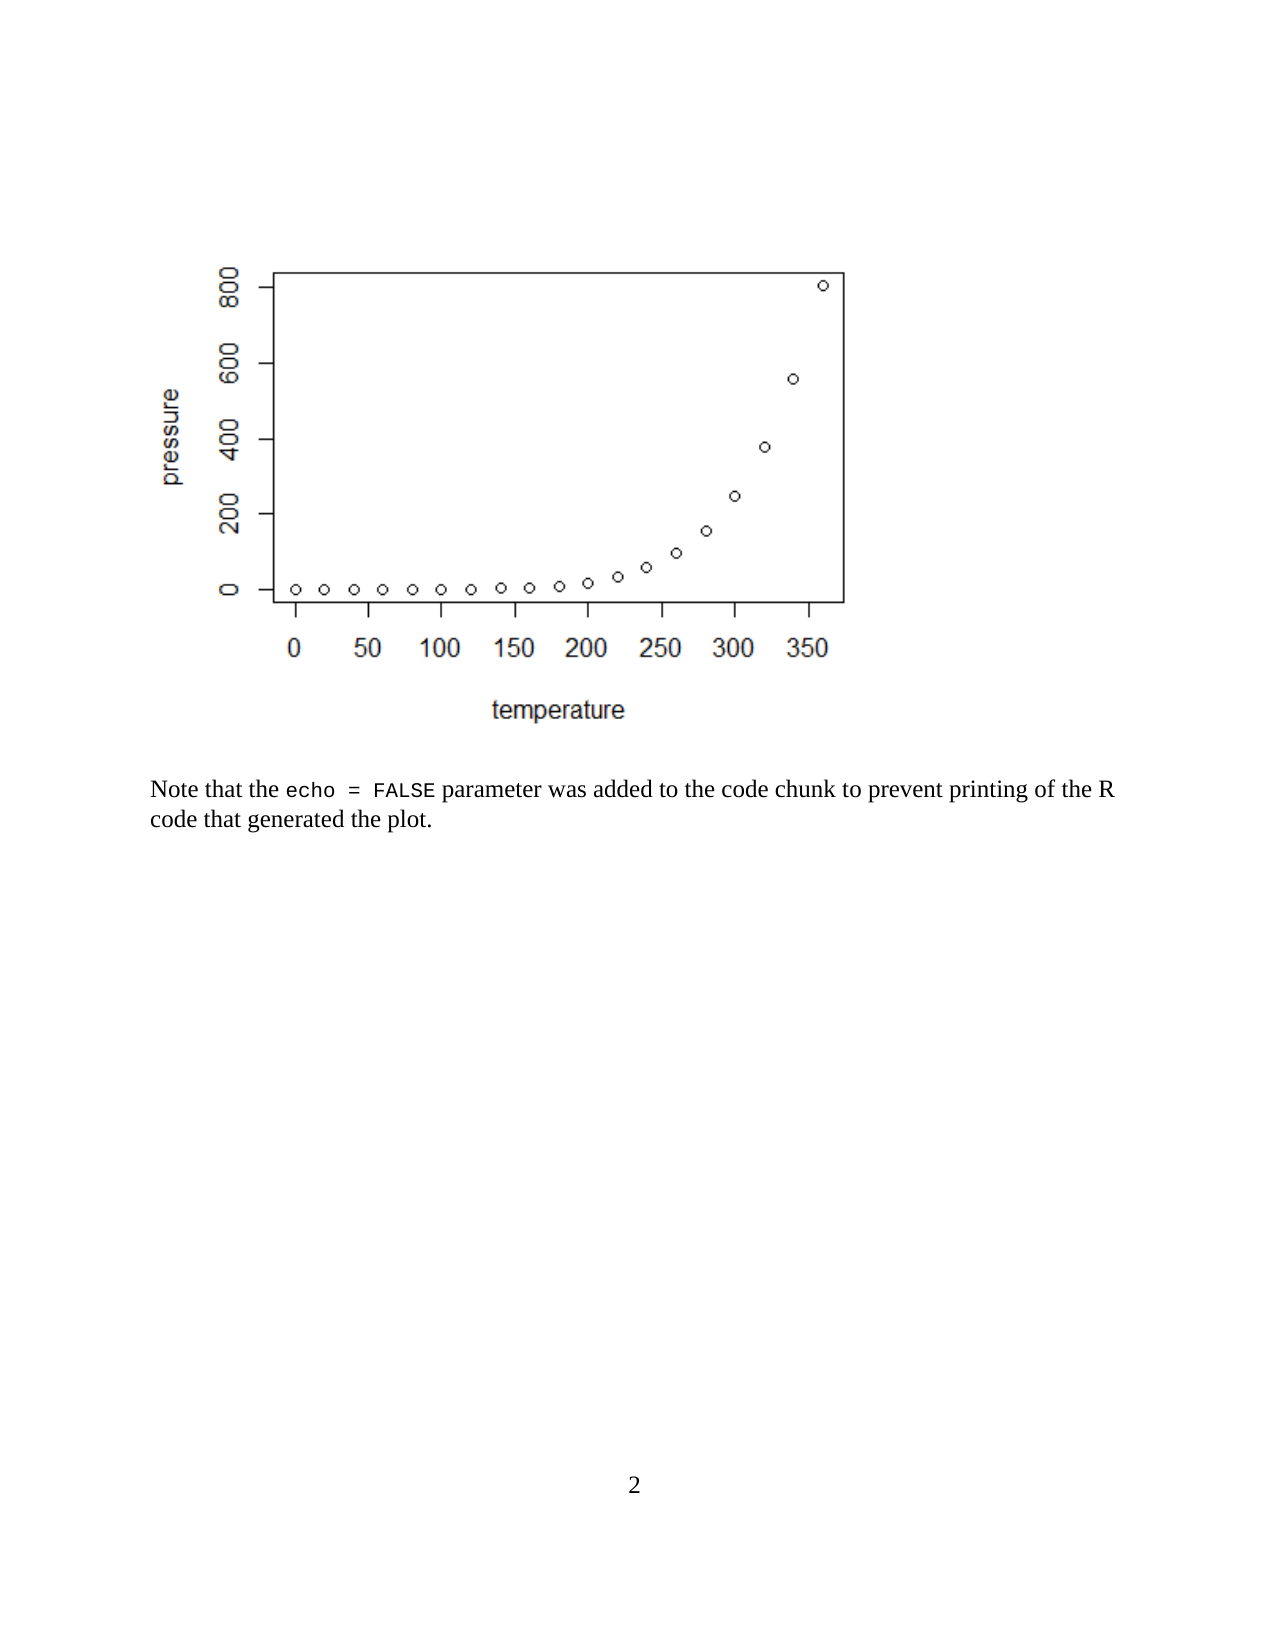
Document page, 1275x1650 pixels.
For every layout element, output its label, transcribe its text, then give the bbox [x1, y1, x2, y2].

picture [150, 150, 908, 757]
text Note that the echo = FALSE parameter was added to the code chunk to prevent printing of the R code that generated the plot. [150, 774, 1125, 833]
